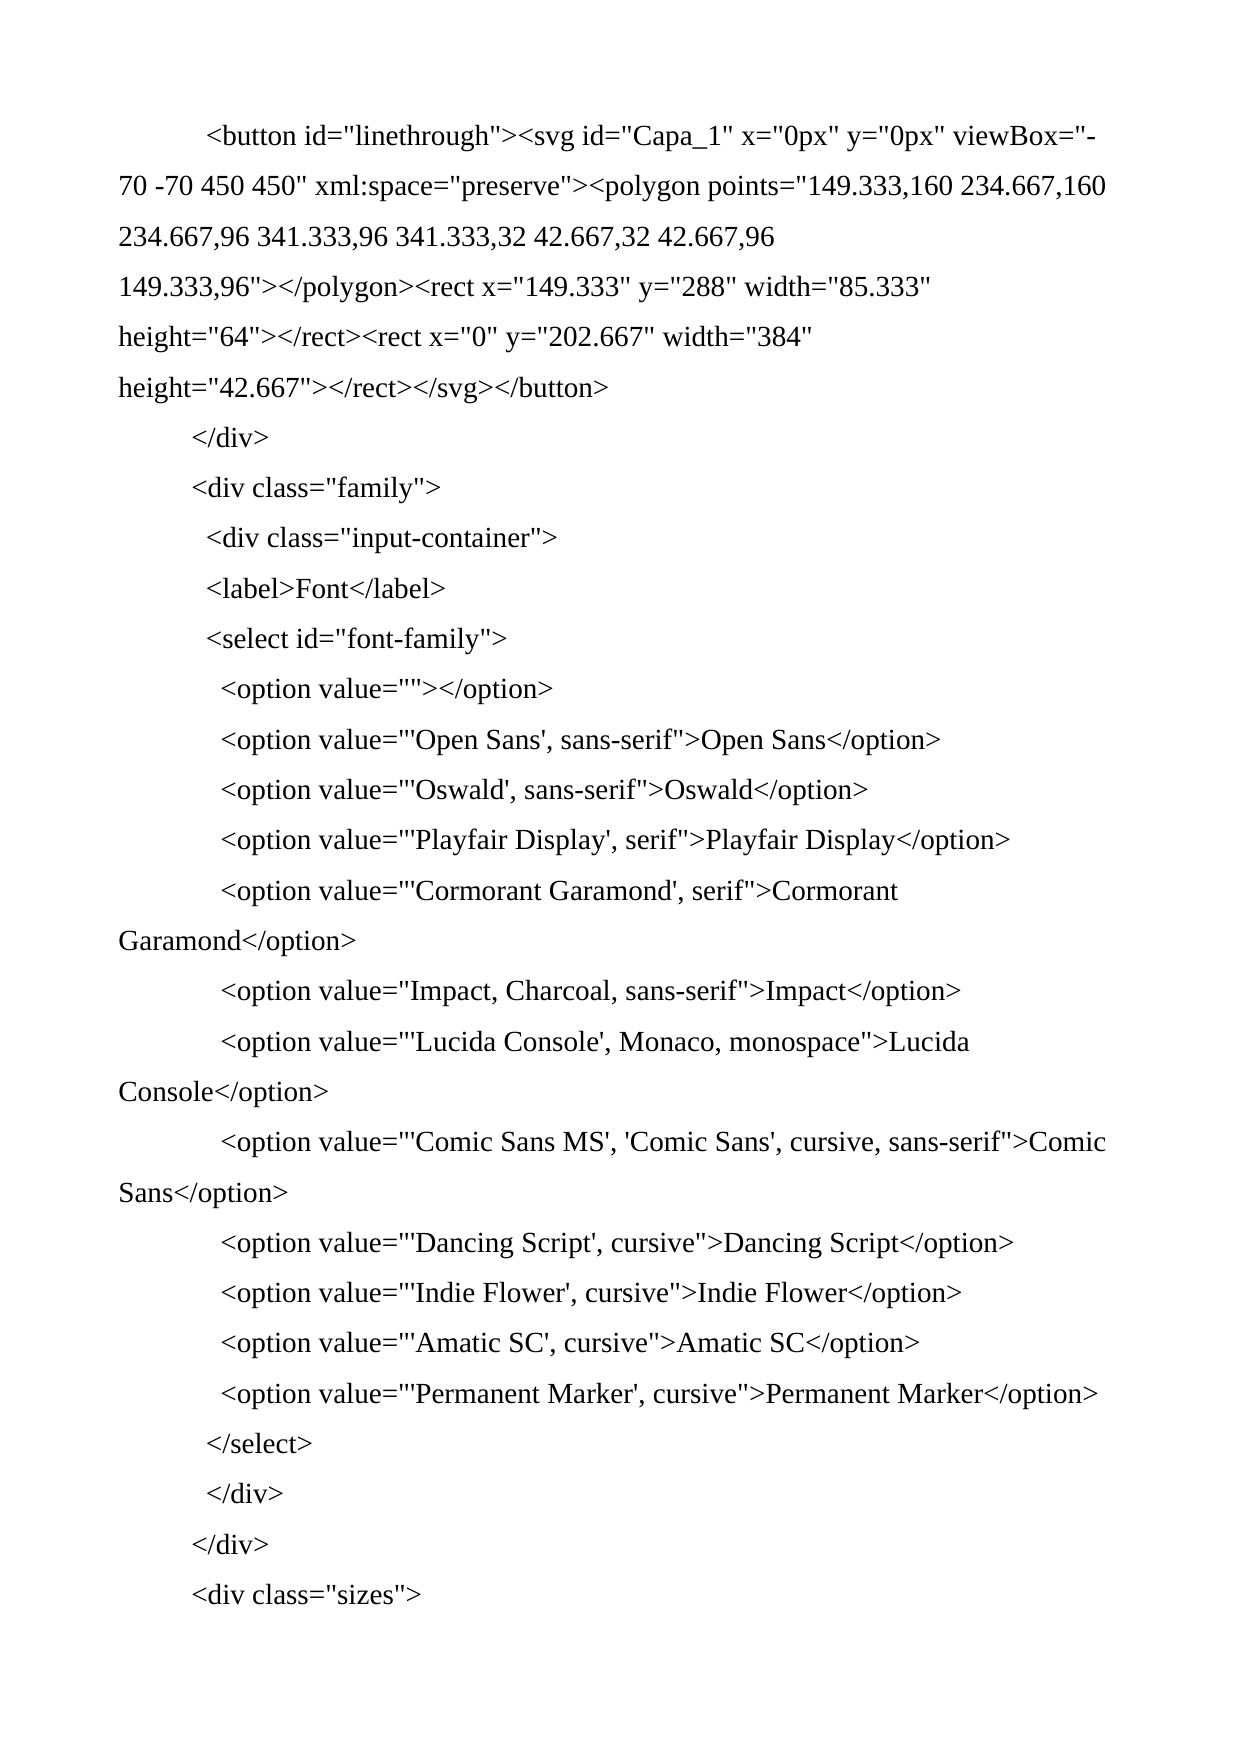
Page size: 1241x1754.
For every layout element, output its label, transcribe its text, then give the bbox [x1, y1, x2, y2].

text <option value="'Indie Flower', cursive">Indie Flower</option> [118, 1275, 1122, 1309]
text <option value="'Amatic SC', cursive">Amatic SC</option> [118, 1326, 1122, 1359]
text <option value="'Comic Sans MS', 'Comic Sans', cursive, sans-serif">Comic Sans</option> [118, 1124, 1122, 1208]
text <label>Font</label> [118, 571, 1122, 604]
text <option value=""></option> [118, 672, 1122, 705]
text <select id="font-family"> [118, 621, 1122, 655]
text <div class="family"> [118, 470, 1122, 504]
text <div class="input-container"> [118, 521, 1122, 554]
text <button id="linethrough"><svg id="Capa_1" x="0px" y="0px" viewBox="-70 -70 450 450" xml:space="preserve"><polygon points="149.333,160 234.667,160 234.667,96 341.333,96 341.333,32 42.667,32 42.667,96 149.333,96"></polygon><rect x="149.333" y="288" width="85.333" height="64"></rect><rect x="0" y="202.667" width="384" height="42.667"></rect></svg></button> [118, 118, 1122, 403]
text </select> [118, 1426, 1122, 1460]
text <option value="'Cormorant Garamond', serif">Cormorant Garamond</option> [118, 873, 1122, 957]
text <option value="'Open Sans', sans-serif">Open Sans</option> [118, 722, 1122, 755]
text </div> [118, 1527, 1122, 1560]
text <div class="sizes"> [118, 1577, 1122, 1611]
text <option value="'Dancing Script', cursive">Dancing Script</option> [118, 1225, 1122, 1258]
text <option value="'Lucida Console', Monaco, monospace">Lucida Console</option> [118, 1024, 1122, 1108]
text <option value="'Playfair Display', serif">Playfair Display</option> [118, 822, 1122, 856]
text <option value="Impact, Charcoal, sans-serif">Impact</option> [118, 973, 1122, 1007]
text <option value="'Oswald', sans-serif">Oswald</option> [118, 772, 1122, 806]
text </div> [118, 420, 1122, 453]
text </div> [118, 1477, 1122, 1510]
text <option value="'Permanent Marker', cursive">Permanent Marker</option> [118, 1376, 1122, 1409]
